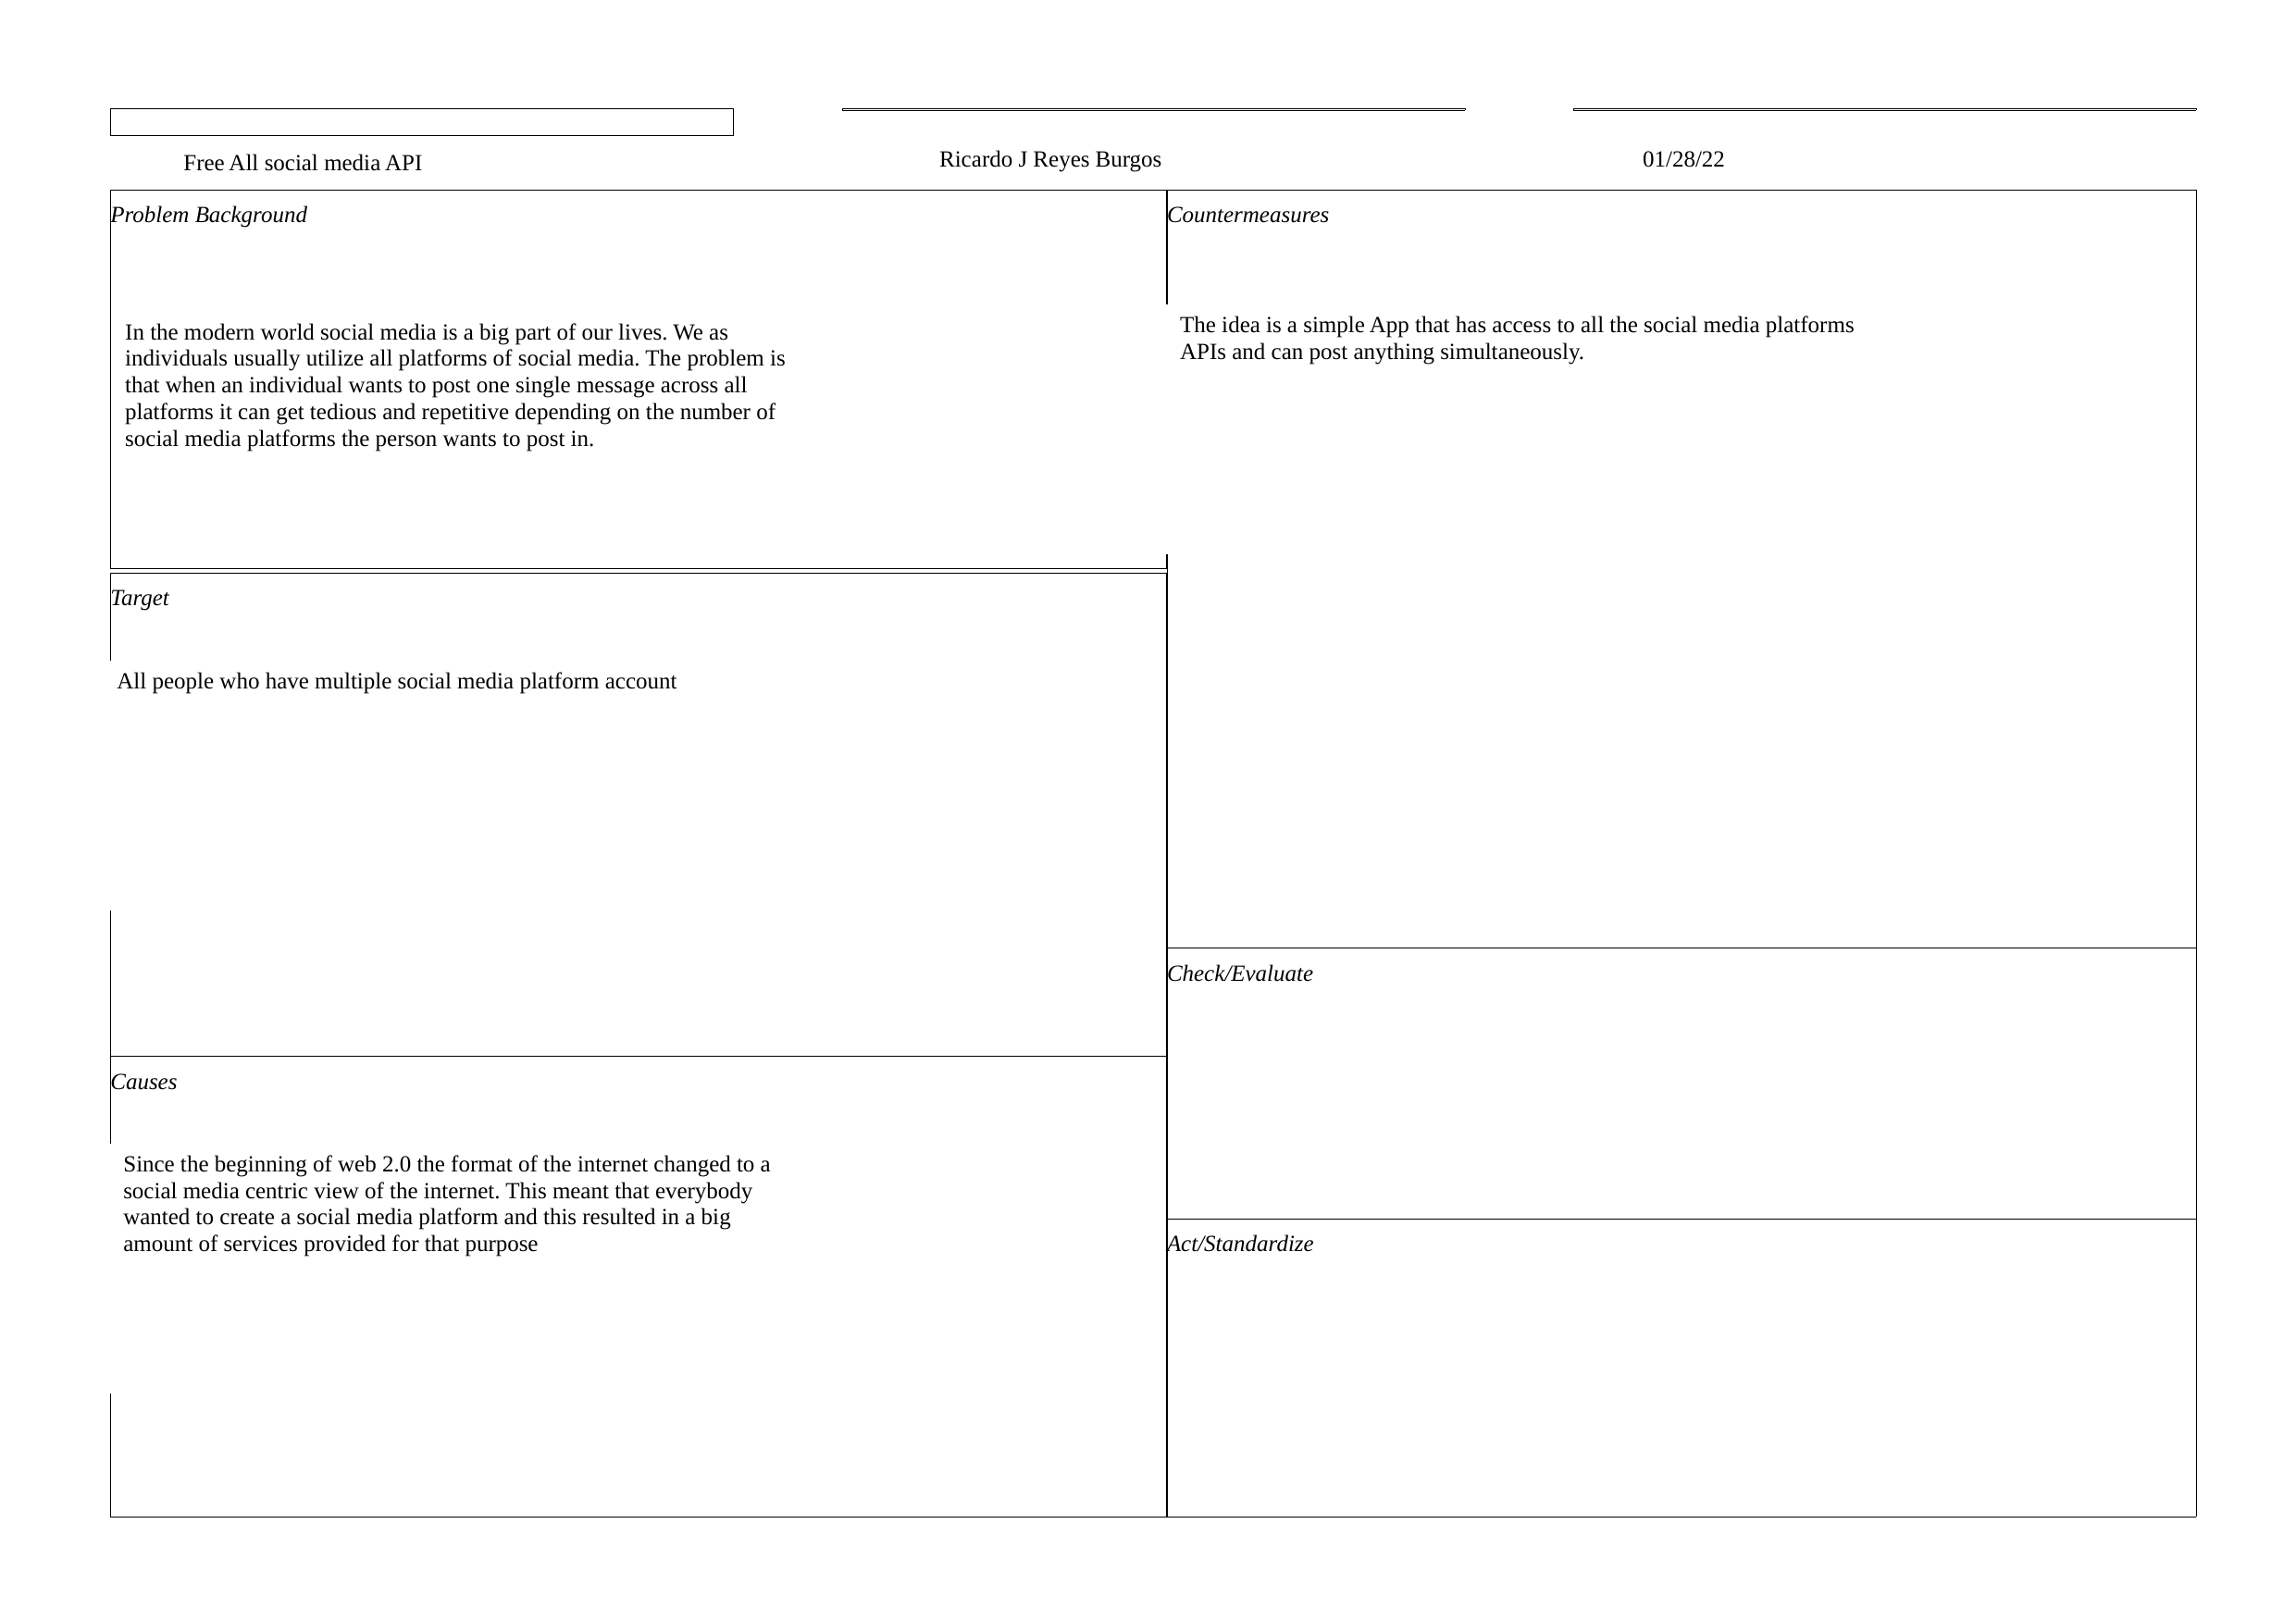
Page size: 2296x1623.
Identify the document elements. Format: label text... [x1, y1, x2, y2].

text Act/Standardize [1168, 1230, 2196, 1257]
text 01/28/22 [1643, 145, 2158, 172]
text In the modern world social media is a big part of our lives. We as individuals usually utilize all platforms of social media. The problem is that when an individual wants to post one single message across all platforms it can get tedious and repetitive depending on the number of social media platforms the person wants to post in. [125, 318, 802, 451]
text Free All social media API [183, 149, 727, 176]
text Check/Evaluate [1168, 960, 2196, 986]
text Ricardo J Reyes Burgos [939, 145, 1455, 172]
text Countermeasures [1168, 201, 2196, 228]
text Causes [111, 1068, 1166, 1095]
text Since the beginning of web 2.0 the format of the internet changed to a social media centric view of the internet. This meant that everybody wanted to create a social media platform and this resulted in a big amount of services provided for that purpose [123, 1150, 801, 1257]
text All people who have multiple social media platform account [117, 667, 795, 694]
text Target [111, 584, 1166, 611]
text Problem Background [111, 201, 1166, 228]
text The idea is a simple App that has access to all the social media platforms APIs and can post anything simultaneously. [1180, 311, 1857, 365]
